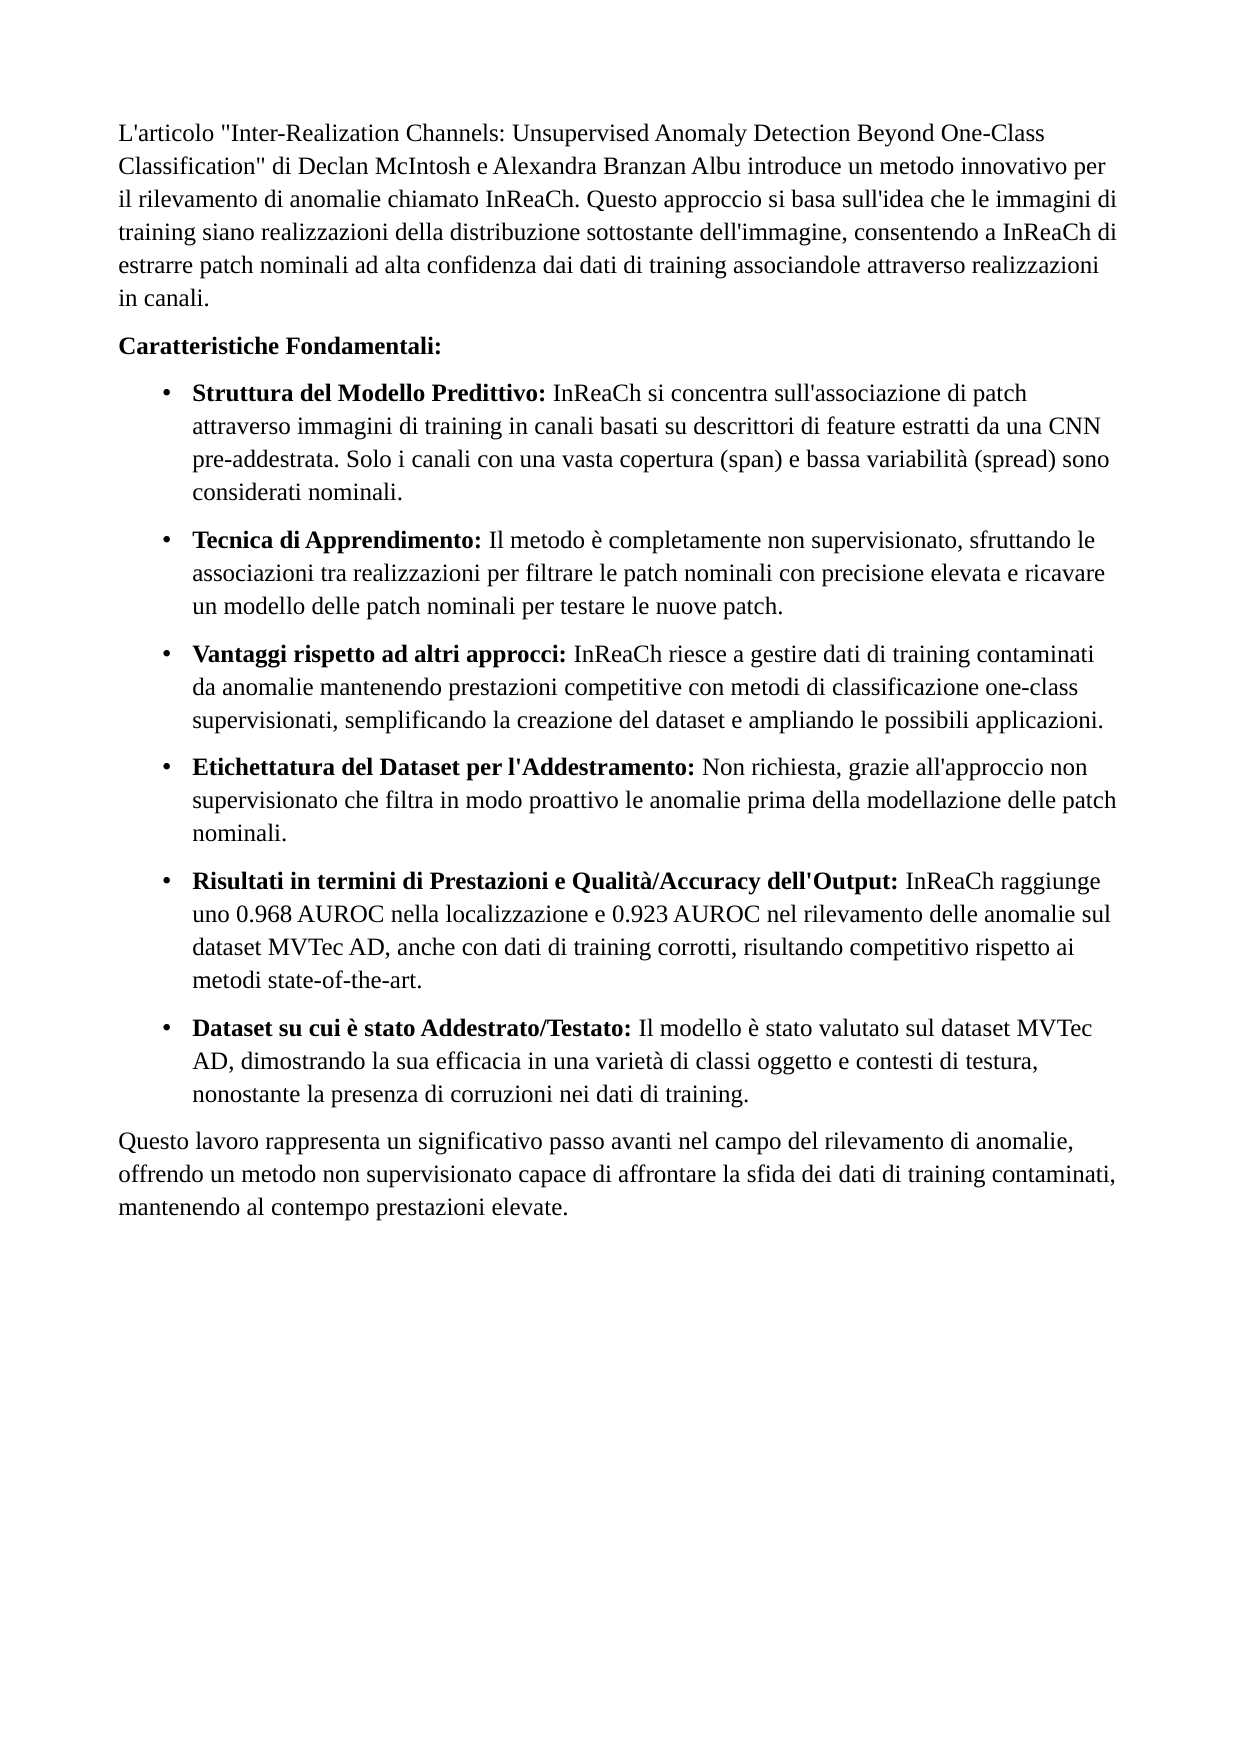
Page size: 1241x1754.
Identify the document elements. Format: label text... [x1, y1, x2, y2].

list Etichettatura del Dataset per l'Addestramento: Non richiesta, grazie all'approccio non supervisionato che filtra in modo proattivo le anomalie prima della modellazione delle patch nominali. [162, 752, 1122, 847]
list Struttura del Modello Predittivo: InReaCh si concentra sull'associazione di patch attraverso immagini di training in canali basati su descrittori di feature estratti da una CNN pre-addestrata. Solo i canali con una vasta copertura (span) e bassa variabilità (spread) sono considerati nominali. [162, 378, 1122, 506]
list Vantaggi rispetto ad altri approcci: InReaCh riesce a gestire dati di training contaminati da anomalie mantenendo prestazioni competitive con metodi di classificazione one-class supervisionati, semplificando la creazione del dataset e ampliando le possibili applicazioni. [162, 639, 1122, 733]
list Risultati in termini di Prestazioni e Qualità/Accuracy dell'Output: InReaCh raggiunge uno 0.968 AUROC nella localizzazione e 0.923 AUROC nel rilevamento delle anomalie sul dataset MVTec AD, anche con dati di training corrotti, risultando competitivo rispetto ai metodi state-of-the-art. [162, 866, 1122, 994]
list Dataset su cui è stato Addestrato/Testato: Il modello è stato valutato sul dataset MVTec AD, dimostrando la sua efficacia in una varietà di classi oggetto e contesti di testura, nonostante la presenza di corruzioni nei dati di training. [162, 1013, 1122, 1107]
text Questo lavoro rappresenta un significativo passo avanti nel campo del rilevamento di anomalie, offrendo un metodo non supervisionato capace di affrontare la sfida dei dati di training contaminati, mantenendo al contempo prestazioni elevate. [118, 1126, 1122, 1221]
list Tecnica di Apprendimento: Il metodo è completamente non supervisionato, sfruttando le associazioni tra realizzazioni per filtrare le patch nominali con precisione elevata e ricavare un modello delle patch nominali per testare le nuove patch. [162, 525, 1122, 620]
text L'articolo "Inter-Realization Channels: Unsupervised Anomaly Detection Beyond One-Class Classification" di Declan McIntosh e Alexandra Branzan Albu introduce un metodo innovativo per il rilevamento di anomalie chiamato InReaCh. Questo approccio si basa sull'idea che le immagini di training siano realizzazioni della distribuzione sottostante dell'immagine, consentendo a InReaCh di estrarre patch nominali ad alta confidenza dai dati di training associandole attraverso realizzazioni in canali. [118, 118, 1122, 312]
text Caratteristiche Fondamentali: [118, 331, 1122, 359]
